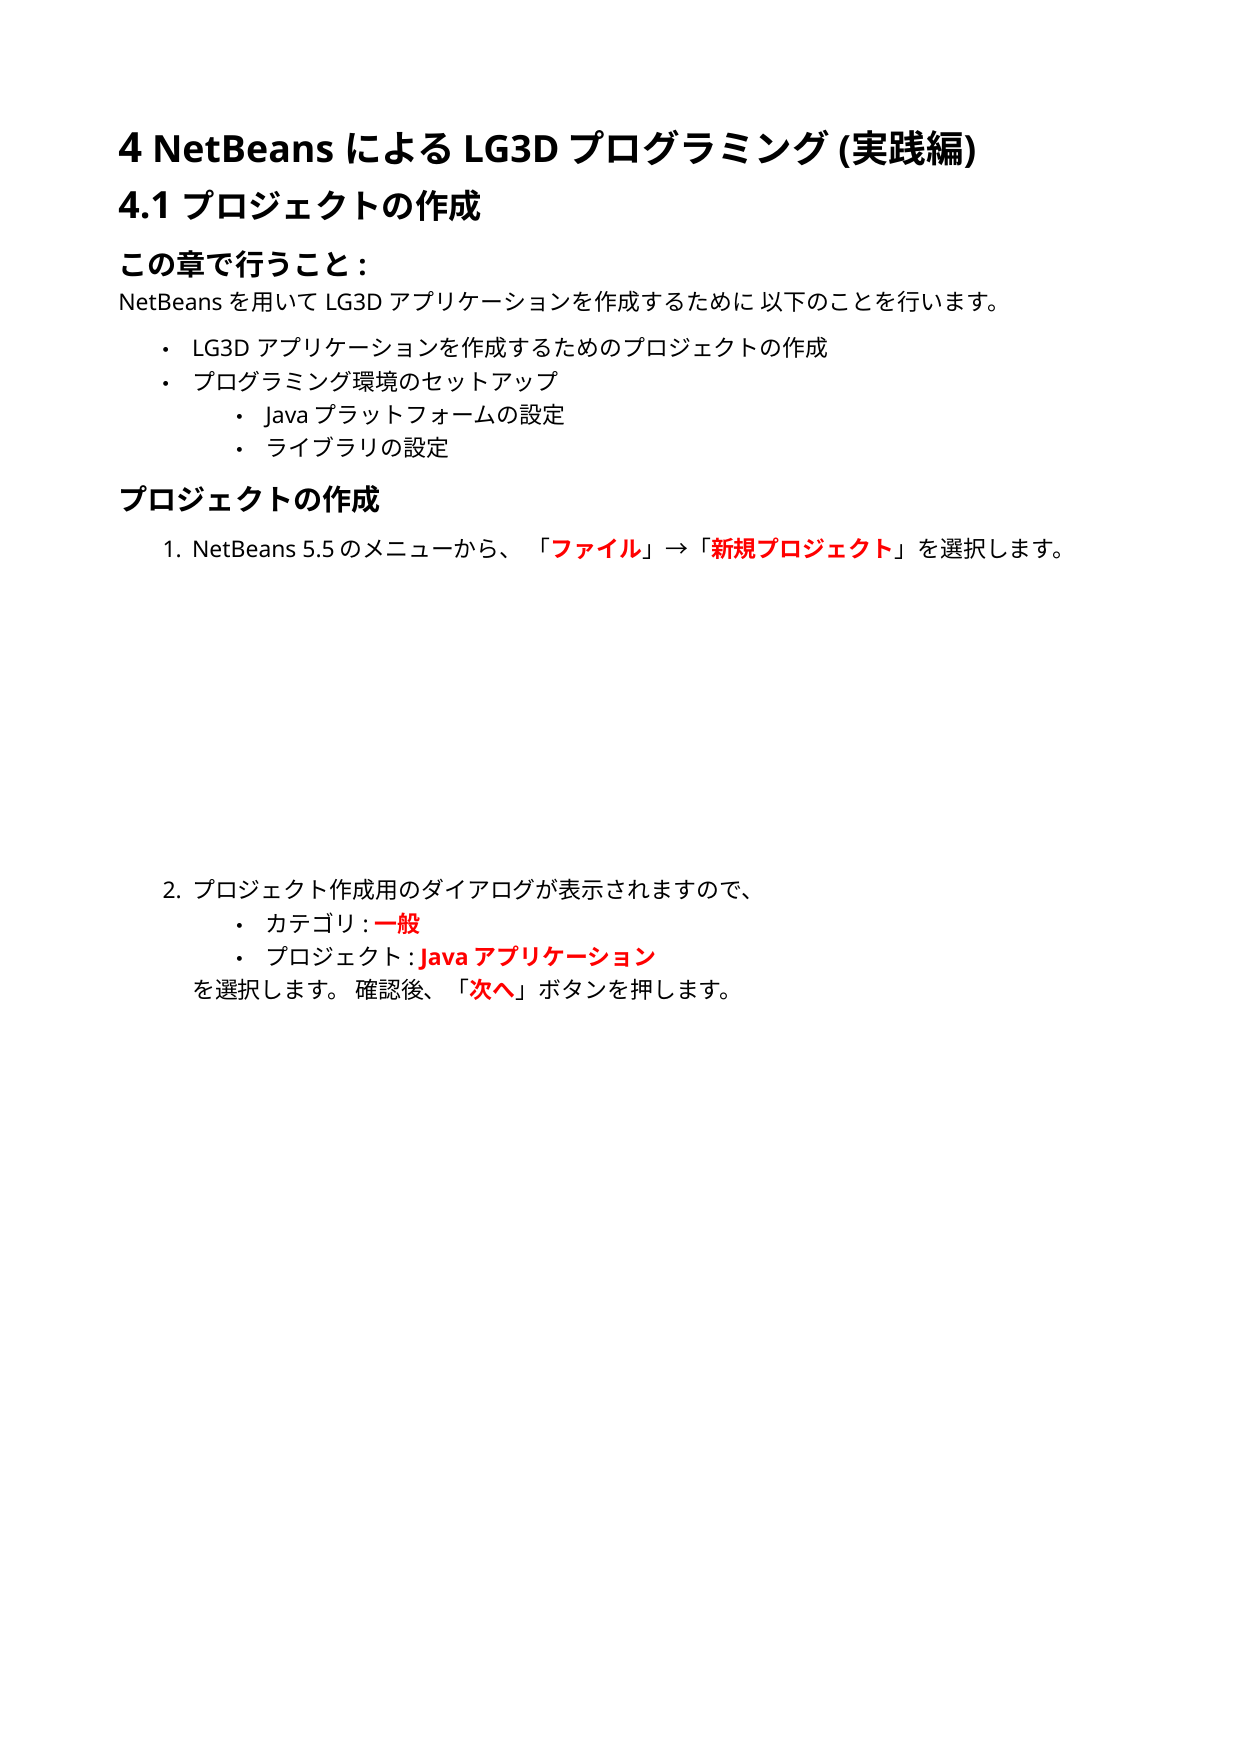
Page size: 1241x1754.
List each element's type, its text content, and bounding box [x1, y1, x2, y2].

list NetBeans 5.5のメニューから、 「ファイル」→「新規プロジェクト」を選択します。 [162, 531, 1122, 860]
list プロジェクト作成用のダイアログが表示されますので、 [162, 872, 1122, 906]
subtitle プロジェクトの作成 [118, 476, 1122, 518]
list プログラミング環境のセットアップ [162, 363, 1122, 397]
list LG3D アプリケーションを作成するためのプロジェクトの作成 [162, 330, 1122, 363]
list を選択します。 確認後、「次へ」ボタンを押します。 [162, 972, 1122, 1617]
subtitle 4 NetBeans によるLG3Dプログラミング (実践編) 4.1 プロジェクトの作成 [118, 118, 1122, 229]
text この章で行うこと : NetBeans を用いて LG3D アプリケーションを作成するために 以下のことを行います。 [118, 242, 1122, 317]
list カテゴリ : 一般 [236, 906, 1122, 939]
list ライブラリの設定 [236, 430, 1122, 463]
list プロジェクト : Javaアプリケーション [236, 939, 1122, 972]
list Javaプラットフォームの設定 [236, 397, 1122, 430]
